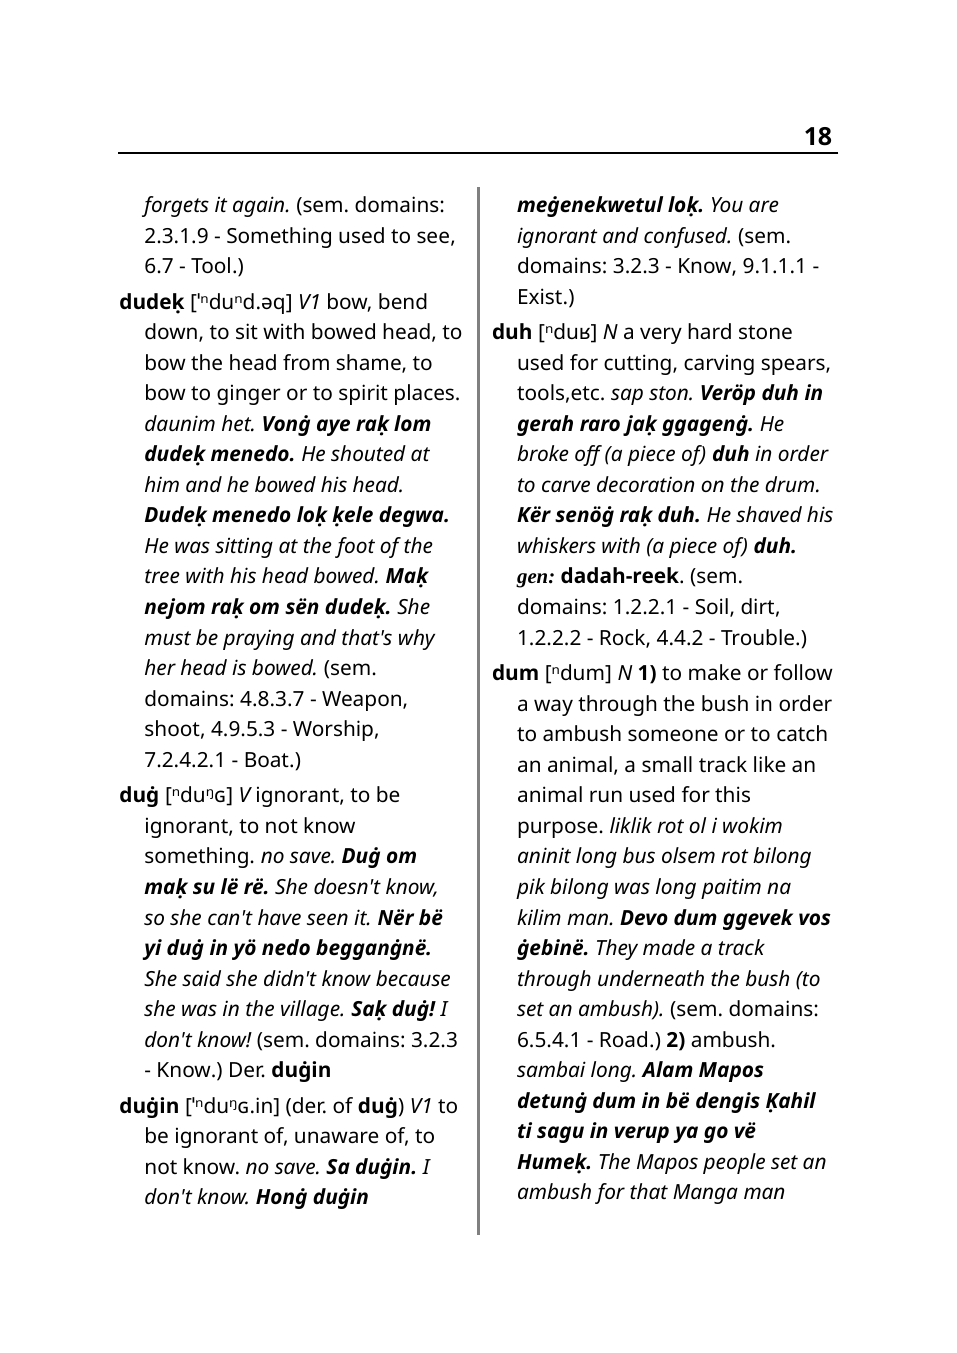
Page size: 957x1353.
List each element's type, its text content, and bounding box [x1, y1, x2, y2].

text meġenekwetul loḳ. You are ignorant and confused. (sem. domains: 3.2.3 - Know, 9.1.1.1 - Exist.) [492, 188, 837, 314]
text duġ [ⁿduᵑɢ] V ignorant, to be ignorant, to not know something. no save. Duġ om maḳ su lë rë. She doesn't know, so she can't have seen it. Nër bë yi duġ in yö nedo begganġnë. She said she didn't know because she was in the village. Saḳ duġ! I don't know! (sem. domains: 3.2.3 - Know.) Der. duġin [119, 777, 465, 1088]
text duh [ⁿduʁ] N a very hard stone used for cutting, carving spears, tools,etc. sap ston. Veröp duh in gerah raro jaḳ ggagenġ. He broke off (a piece of) duh in order to carve decoration on the drum. Kër senöġ raḳ duh. He shaved his whiskers with (a piece of) duh. gen: dadah-reek. (sem. domains: 1.2.2.1 - Soil, dirt, 1.2.2.2 - Rock, 4.4.2 - Trouble.) [492, 314, 837, 655]
text forgets it again. (sem. domains: 2.3.1.9 - Something used to see, 6.7 - Tool.) [119, 188, 465, 284]
text dudeḳ [ˈⁿduⁿd.əq] V1 bow, bend down, to sit with bowed head, to bow the head from shame, to bow to ginger or to spirit places. daunim het. Vonġ aye raḳ lom dudeḳ menedo. He shouted at him and he bowed his head. Dudeḳ menedo loḳ ḳele degwa. He was sitting at the foot of the tree with his head bowed. Maḳ nejom raḳ om sën dudeḳ. She must be praying and that's why her head is bowed. (sem. domains: 4.8.3.7 - Weapon, shoot, 4.9.5.3 - Worship, 7.2.4.2.1 - Boat.) [119, 284, 465, 777]
text duġin [ˈⁿduᵑɢ.in] (der. of duġ) V1 to be ignorant of, unaware of, to not know. no save. Sa duġin. I don't know. Honġ duġin [119, 1088, 465, 1215]
text dum [ⁿdum] N 1) to make or follow a way through the bush in order to ambush someone or to catch an animal, a small track like an animal run used for this purpose. liklik rot ol i wokim aninit long bus olsem rot bilong pik bilong was long paitim na kilim man. Devo dum ggevek vos ġebinë. They made a track through underneath the bush (to set an ambush). (sem. domains: 6.5.4.1 - Road.) 2) ambush. sambai long. Alam Mapos detunġ dum in bë dengis Ḳahil ti sagu in verup ya go vë Humeḳ. The Mapos people set an ambush for that Manga man [492, 655, 837, 1210]
